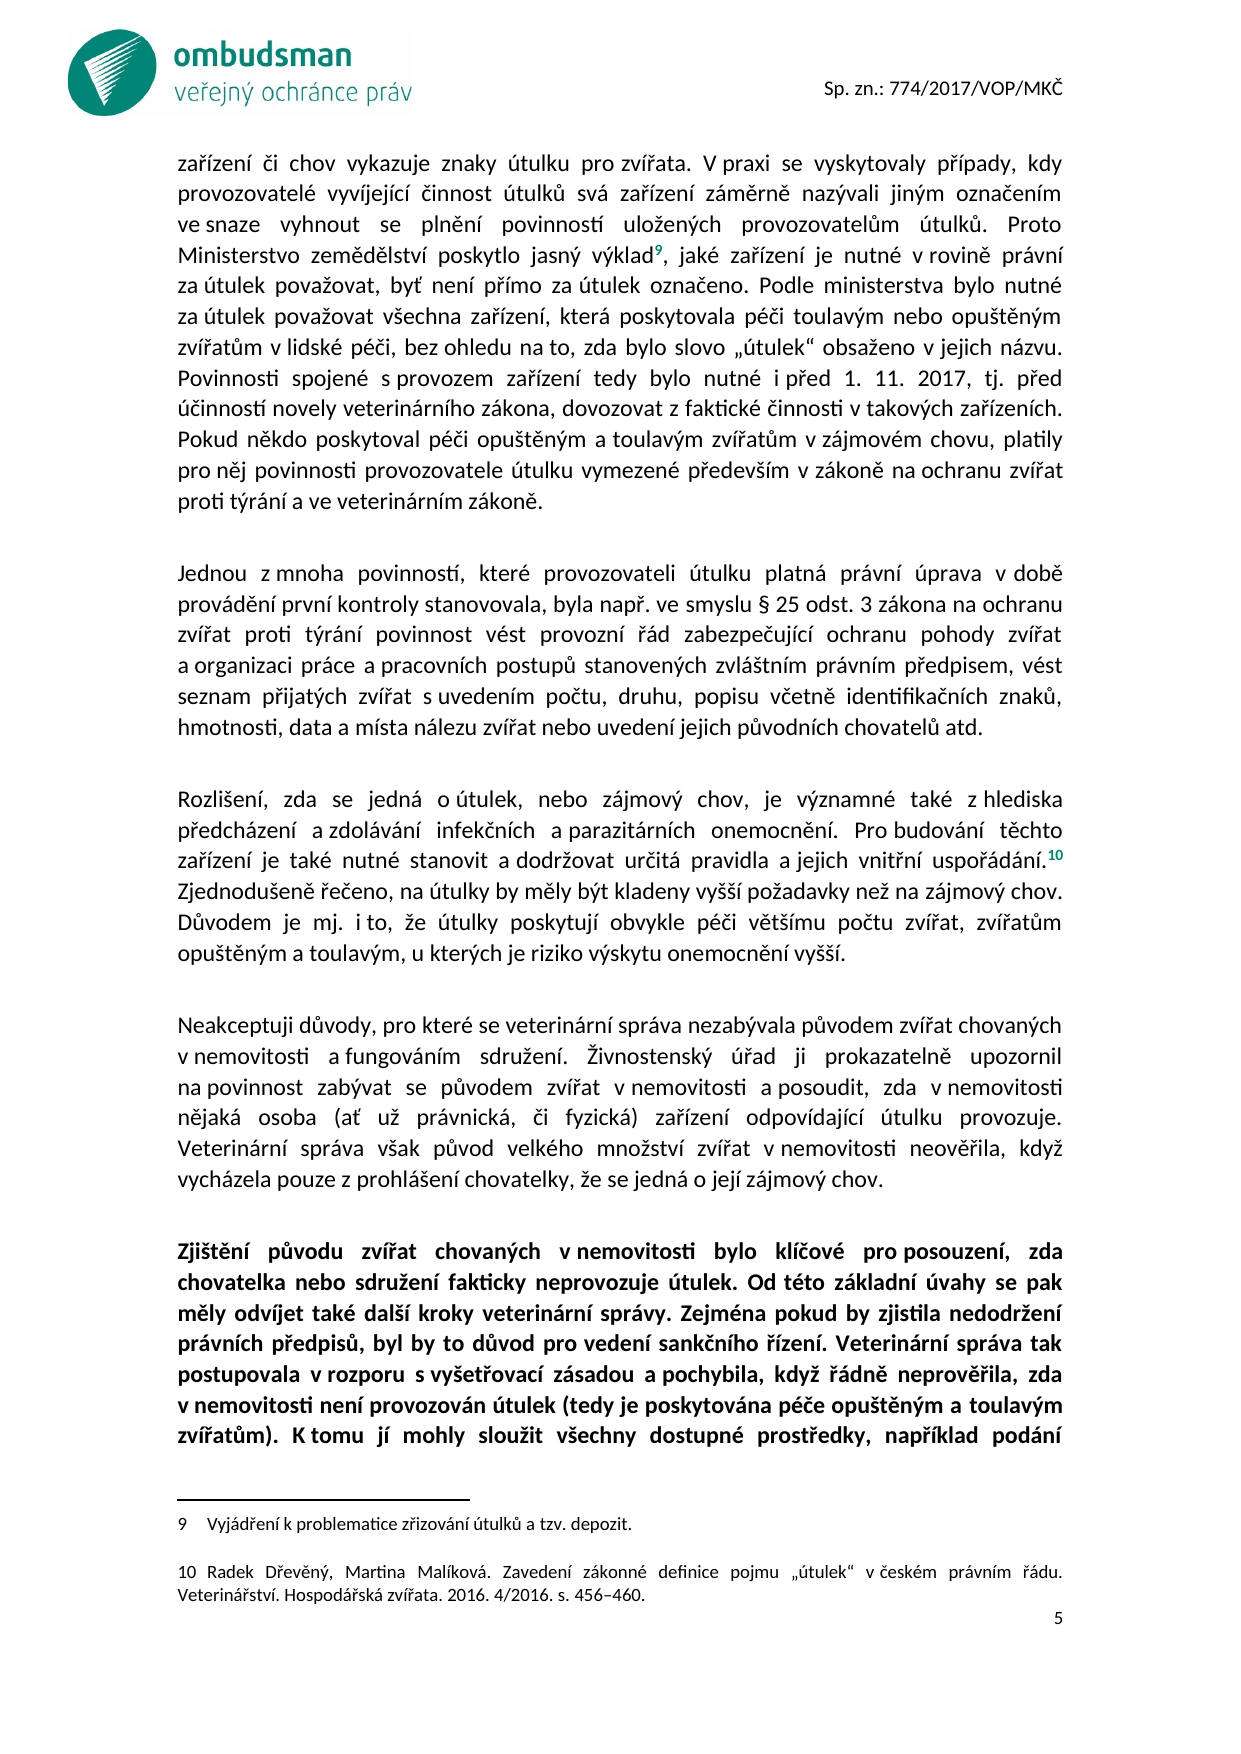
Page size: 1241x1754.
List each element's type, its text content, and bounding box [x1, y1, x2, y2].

text Zjištění původu zvířat chovaných v nemovitosti bylo klíčové pro posouzení, zda chovatelka nebo sdružení fakticky neprovozuje útulek. Od této základní úvahy se pak měly odvíjet také další kroky veterinární správy. Zejména pokud by zjistila nedodržení právních předpisů, byl by to důvod pro vedení sankčního řízení. Veterinární správa tak postupovala v rozporu s vyšetřovací zásadou a pochybila, když řádně neprověřila, zda v nemovitosti není provozován útulek (tedy je poskytována péče opuštěným a toulavým zvířatům). K tomu jí mohly sloužit všechny dostupné prostředky, například podání [177, 1236, 1063, 1450]
text Neakceptuji důvody, pro které se veterinární správa nezabývala původem zvířat chovaných v nemovitosti a fungováním sdružení. Živnostenský úřad ji prokazatelně upozornil na povinnost zabývat se původem zvířat v nemovitosti a posoudit, zda v nemovitosti nějaká osoba (ať už právnická, či fyzická) zařízení odpovídající útulku provozuje. Veterinární správa však původ velkého množství zvířat v nemovitosti neověřila, když vycházela pouze z prohlášení chovatelky, že se jedná o její zájmový chov. [177, 1010, 1063, 1193]
text Rozlišení, zda se jedná o útulek, nebo zájmový chov, je významné také z hlediska předcházení a zdolávání infekčních a parazitárních onemocnění. Pro budování těchto zařízení je také nutné stanovit a dodržovat určitá pravidla a jejich vnitřní uspořádání. Zjednodušeně řečeno, na útulky by měly být kladeny vyšší požadavky než na zájmový chov. Důvodem je mj. i to, že útulky poskytují obvykle péči většímu počtu zvířat, zvířatům opuštěným a toulavým, u kterých je riziko výskytu onemocnění vyšší. [177, 784, 1063, 967]
text Jednou z mnoha povinností, které provozovateli útulku platná právní úprava v době provádění první kontroly stanovovala, byla např. ve smyslu § 25 odst. 3 zákona na ochranu zvířat proti týrání povinnost vést provozní řád zabezpečující ochranu pohody zvířat a organizaci práce a pracovních postupů stanovených zvláštním právním předpisem, vést seznam přijatých zvířat s uvedením počtu, druhu, popisu včetně identifikačních znaků, hmotnosti, data a místa nálezu zvířat nebo uvedení jejich původních chovatelů atd. [177, 558, 1063, 741]
text Radek Dřevěný, Martina Malíková. Zavedení zákonné definice pojmu „útulek“ v českém právním řádu. Veterinářství. Hospodářská zvířata. 2016. 4/2016. s. 456‒460. [177, 1560, 1063, 1606]
text zařízení či chov vykazuje znaky útulku pro zvířata. V praxi se vyskytovaly případy, kdy provozovatelé vyvíjející činnost útulků svá zařízení záměrně nazývali jiným označením ve snaze vyhnout se plnění povinností uložených provozovatelům útulků. Proto Ministerstvo zemědělství poskytlo jasný výklad, jaké zařízení je nutné v rovině právní za útulek považovat, byť není přímo za útulek označeno. Podle ministerstva bylo nutné za útulek považovat všechna zařízení, která poskytovala péči toulavým nebo opuštěným zvířatům v lidské péči, bez ohledu na to, zda bylo slovo „útulek“ obsaženo v jejich názvu. Povinnosti spojené s provozem zařízení tedy bylo nutné i před 1. 11. 2017, tj. před účinností novely veterinárního zákona, dovozovat z faktické činnosti v takových zařízeních. Pokud někdo poskytoval péči opuštěným a toulavým zvířatům v zájmovém chovu, platily pro něj povinnosti provozovatele útulku vymezené především v zákoně na ochranu zvířat proti týrání a ve veterinárním zákoně. [177, 148, 1063, 515]
text Vyjádření k problematice zřizování útulků a tzv. depozit. [177, 1512, 1063, 1535]
